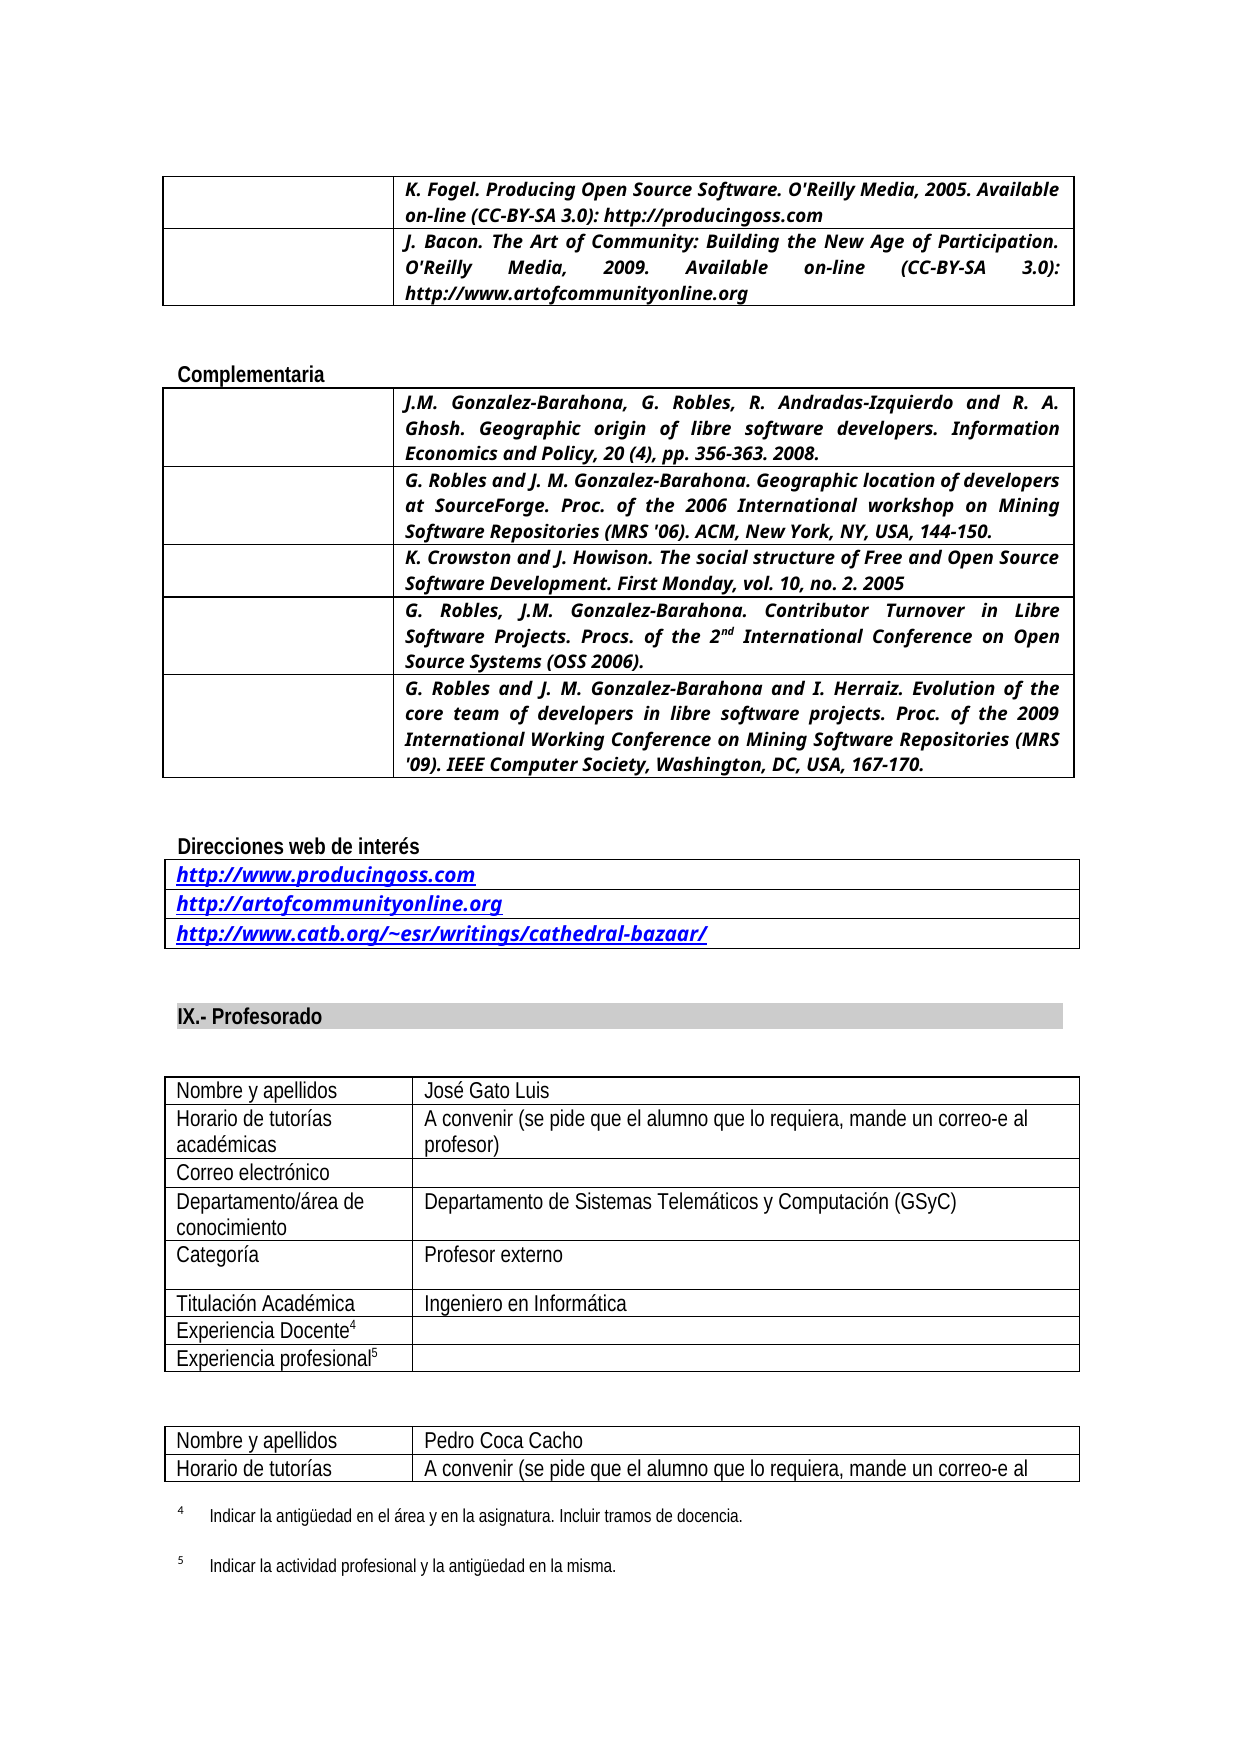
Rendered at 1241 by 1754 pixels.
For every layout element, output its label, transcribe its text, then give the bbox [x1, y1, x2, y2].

table_header Pedro Coca Cacho [413, 1427, 1079, 1454]
table_header http://www.producingoss.com [166, 860, 1079, 888]
table_header Nombre y apellidos [166, 1427, 412, 1454]
table_header [164, 389, 393, 466]
table_cell K. Fogel. Producing Open Source Software. O'Reilly Media, 2005. Available on-line (CC-BY-SA 3.0): http://producingoss.com [394, 177, 1073, 228]
table_cell [164, 598, 393, 674]
table_cell G. Robles and J. M. Gonzalez-Barahona and I. Herraiz. Evolution of the core team of developers in libre software projects. Proc. of the 2009 International Working Conference on Mining Software Repositories (MRS '09). IEEE Computer Society, Washington, DC, USA, 167-170. [394, 675, 1073, 777]
text IX.- Profesorado [177, 1003, 1063, 1029]
table_cell [164, 229, 393, 305]
table_cell [164, 545, 393, 596]
table_cell G. Robles, J.M. Gonzalez-Barahona. Contributor Turnover in Libre Software Projects. Procs. of the 2nd International Conference on Open Source Systems (OSS 2006). [394, 598, 1073, 674]
table_cell Categoría [166, 1241, 412, 1289]
table_cell Horario de tutorías [166, 1455, 412, 1481]
table_cell Ingeniero en Informática [413, 1290, 1079, 1316]
table_header J.M. Gonzalez-Barahona, G. Robles, R. Andradas-Izquierdo and R. A. Ghosh. Geographic origin of libre software developers. Information Economics and Policy, 20 (4), pp. 356-363. 2008. [394, 389, 1073, 466]
table_cell A convenir (se pide que el alumno que lo requiera, mande un correo-e al profesor) [413, 1105, 1079, 1158]
table_cell Departamento de Sistemas Telemáticos y Computación (GSyC) [413, 1188, 1079, 1240]
table_cell Experiencia Docente [166, 1317, 412, 1343]
table_header José Gato Luis [413, 1078, 1079, 1104]
table_cell [164, 675, 393, 777]
table_cell Experiencia profesional [166, 1345, 412, 1371]
table_cell http://www.catb.org/~esr/writings/cathedral-bazaar/ [166, 919, 1079, 947]
table_cell [164, 467, 393, 543]
table_cell Departamento/área de conocimiento [166, 1188, 412, 1240]
table_cell A convenir (se pide que el alumno que lo requiera, mande un correo-e al [413, 1455, 1079, 1481]
table_cell [164, 177, 393, 228]
text Direcciones web de interés [177, 833, 1063, 859]
table_cell [413, 1345, 1079, 1371]
table_cell Titulación Académica [166, 1290, 412, 1316]
table_cell [413, 1159, 1079, 1187]
table_cell [413, 1317, 1079, 1343]
table_cell G. Robles and J. M. Gonzalez-Barahona. Geographic location of developers at SourceForge. Proc. of the 2006 International workshop on Mining Software Repositories (MRS '06). ACM, New York, NY, USA, 144-150. [394, 467, 1073, 543]
table_cell Correo electrónico [166, 1159, 412, 1187]
table_cell Horario de tutorías académicas [166, 1105, 412, 1158]
table_cell Profesor externo [413, 1241, 1079, 1289]
table_cell http://artofcommunityonline.org [166, 890, 1079, 918]
table_cell J. Bacon. The Art of Community: Building the New Age of Participation. O'Reilly Media, 2009. Available on-line (CC-BY-SA 3.0): http://www.artofcommunityonline.org [394, 229, 1073, 305]
table_cell K. Crowston and J. Howison. The social structure of Free and Open Source Software Development. First Monday, vol. 10, no. 2. 2005 [394, 545, 1073, 596]
text Complementaria [177, 361, 1063, 387]
table_header Nombre y apellidos [166, 1078, 412, 1104]
